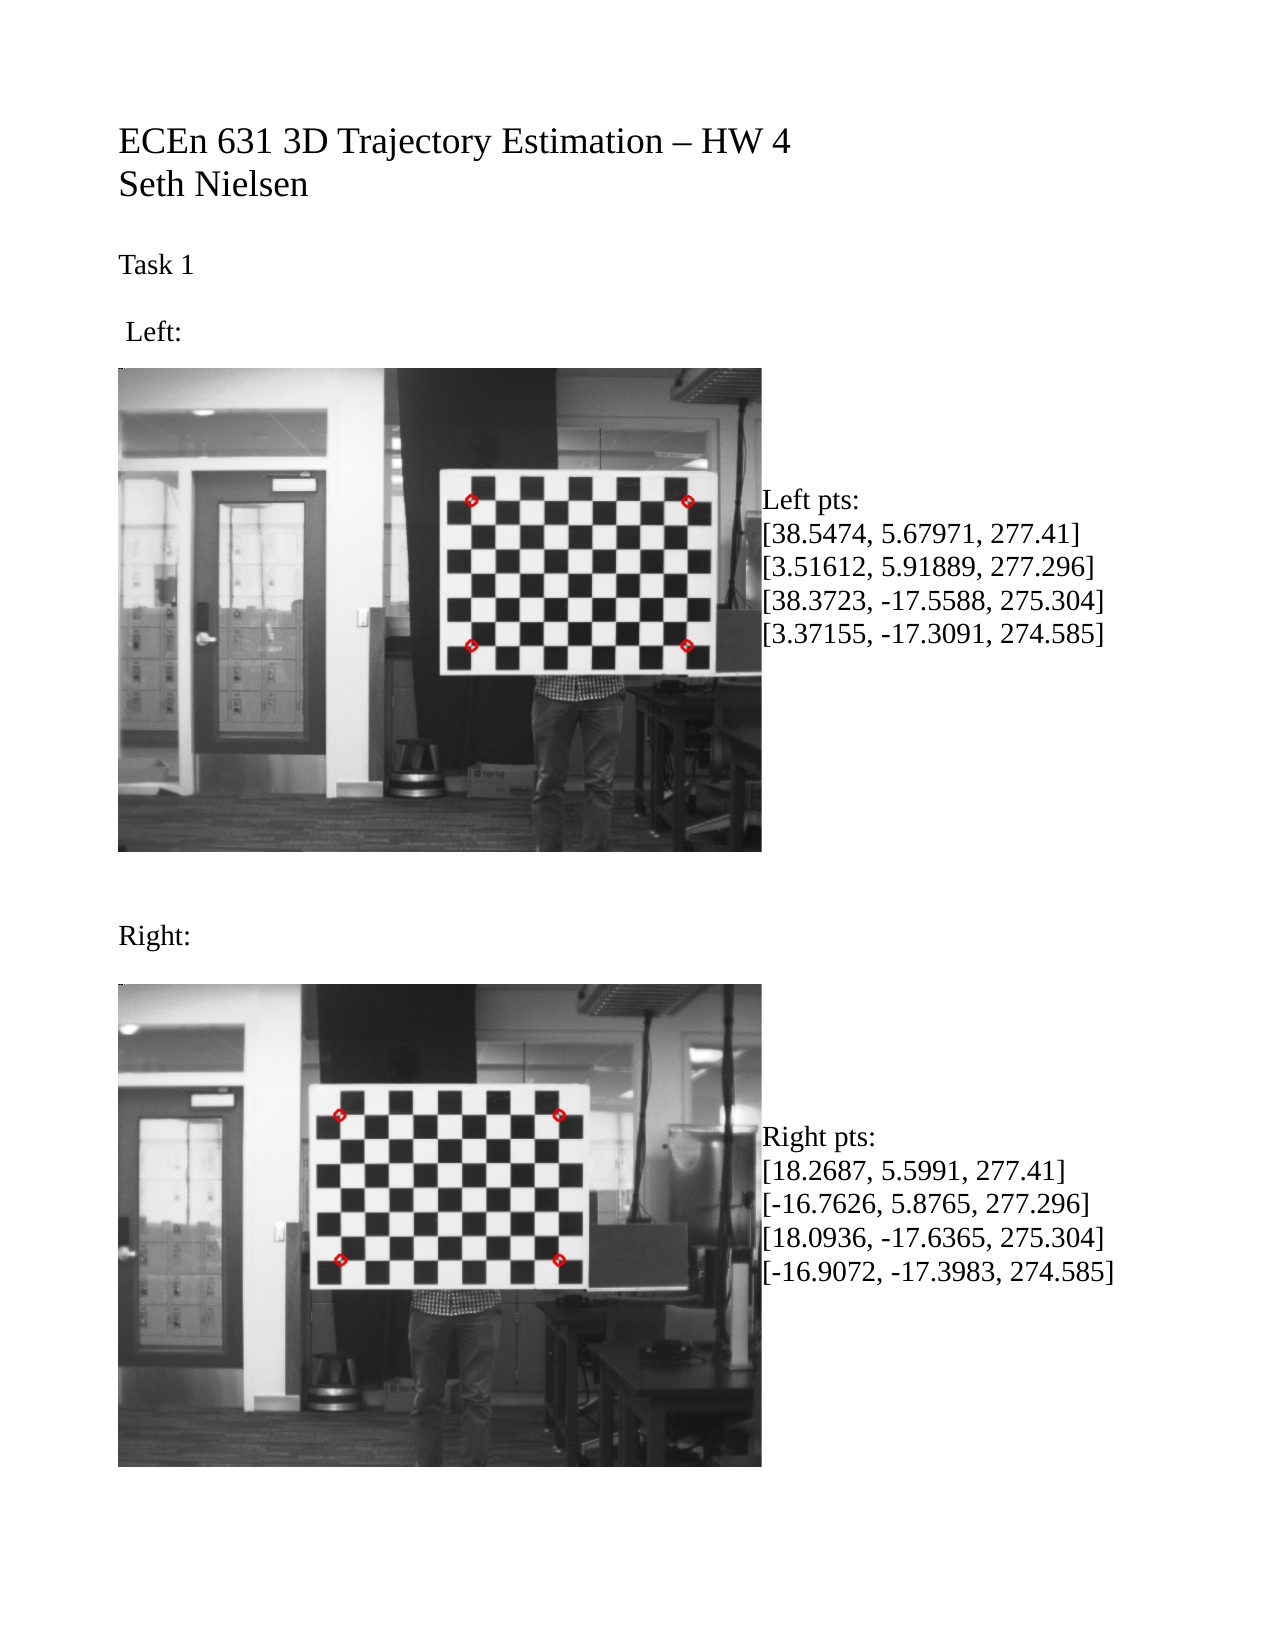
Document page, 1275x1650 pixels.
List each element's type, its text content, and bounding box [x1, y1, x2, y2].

text ECEn 631 3D Trajectory Estimation – HW 4 [118, 118, 1157, 161]
text [18.2687, 5.5991, 277.41] [762, 1153, 1157, 1187]
picture [118, 984, 762, 1467]
text Right: [118, 918, 1157, 952]
text [18.0936, -17.6365, 275.304] [762, 1220, 1157, 1254]
text [3.51612, 5.91889, 277.296] [762, 549, 1157, 583]
text Right pts: [762, 1119, 1157, 1153]
text Left: [118, 314, 1157, 348]
text Left pts: [762, 482, 1157, 516]
text Task 1 [118, 247, 1157, 281]
text [38.3723, -17.5588, 275.304] [762, 583, 1157, 616]
text [3.37155, -17.3091, 274.585] [762, 616, 1157, 650]
picture [118, 368, 762, 852]
text [-16.7626, 5.8765, 277.296] [762, 1187, 1157, 1220]
text [-16.9072, -17.3983, 274.585] [762, 1254, 1157, 1287]
text [38.5474, 5.67971, 277.41] [762, 516, 1157, 549]
text Seth Nielsen [118, 161, 1157, 204]
